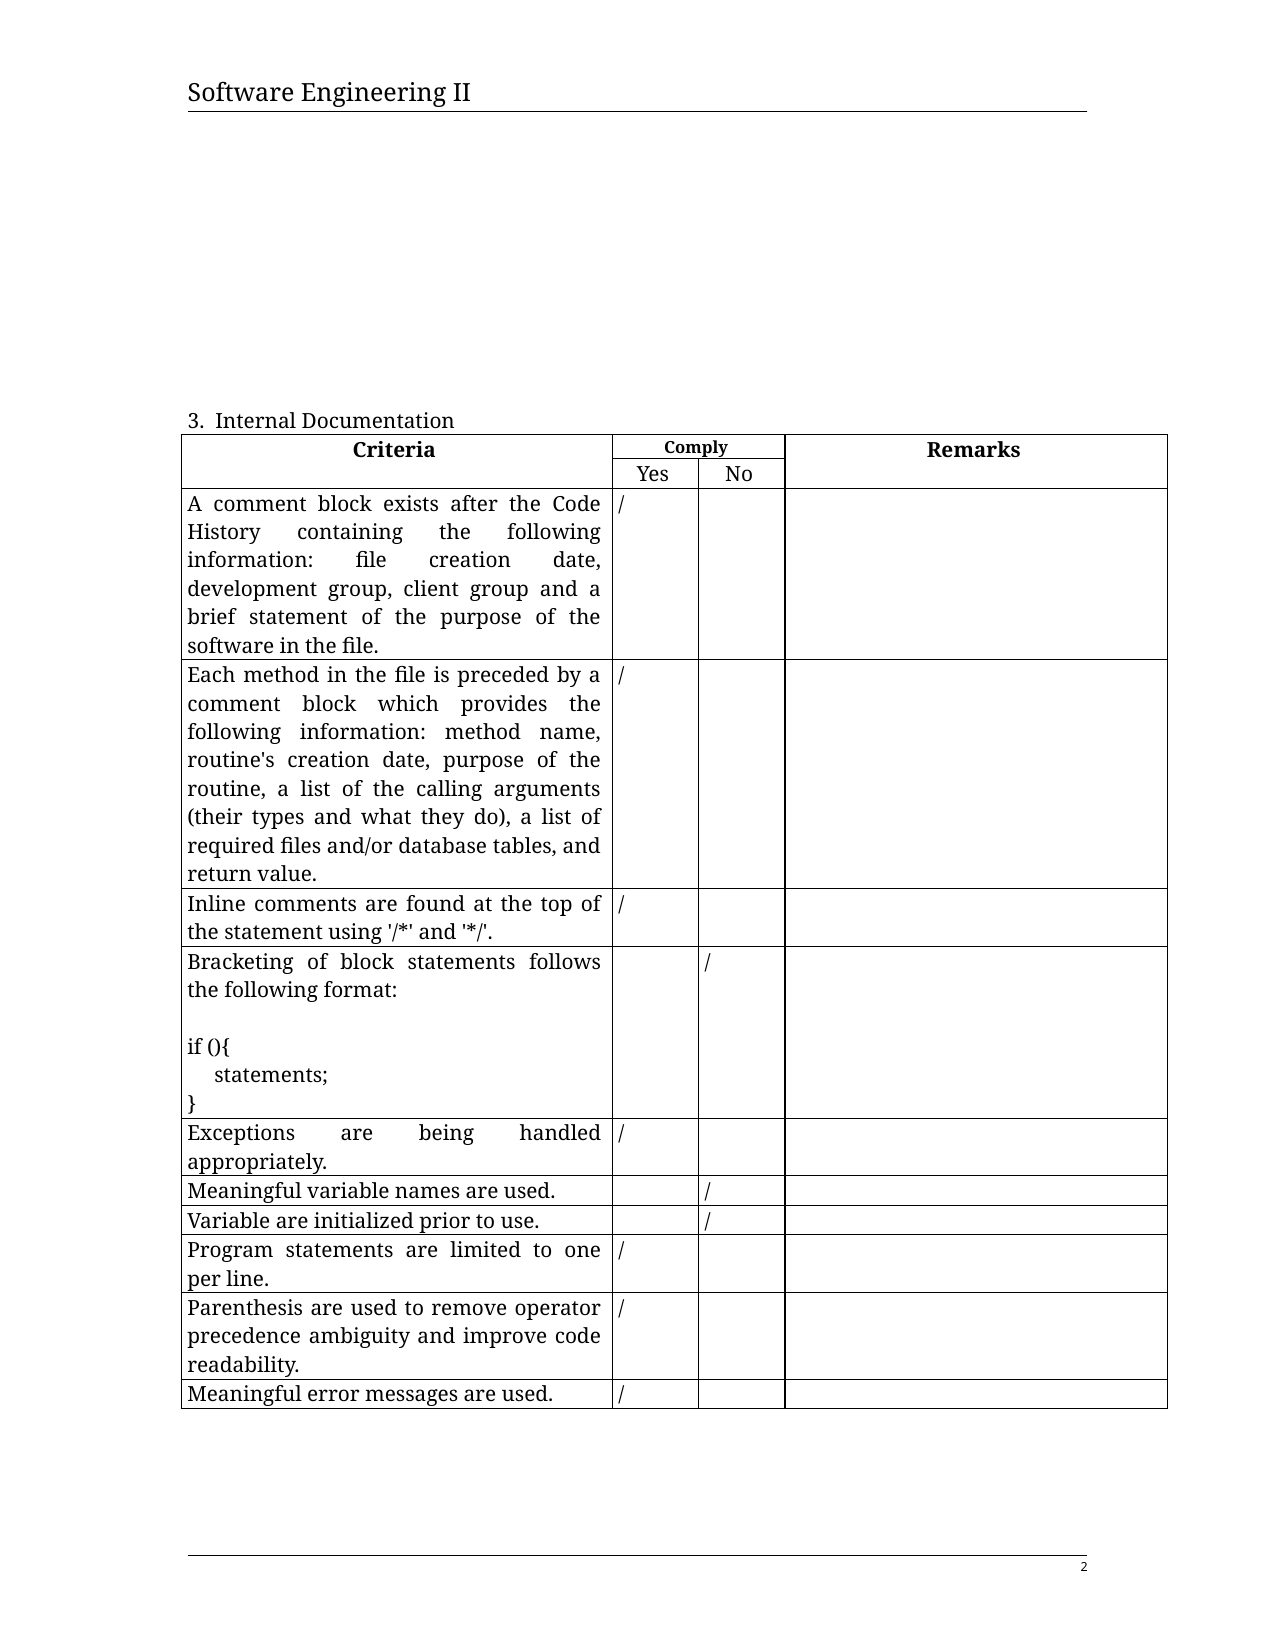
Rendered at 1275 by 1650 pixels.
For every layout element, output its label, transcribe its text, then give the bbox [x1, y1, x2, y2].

table_cell Each method in the file is preceded by a comment block which provides the following information: method name, routine's creation date, purpose of the routine, a list of the calling arguments (their types and what they do), a list of required files and/or database tables, and return value. [182, 660, 612, 888]
table_cell [699, 489, 784, 659]
table_header Comply [613, 435, 784, 458]
table_cell Program statements are limited to one per line. [182, 1235, 612, 1292]
table_cell [699, 889, 784, 946]
table_cell [699, 1380, 784, 1408]
table_cell / [613, 1119, 698, 1175]
table_cell Exceptions are being handled appropriately. [182, 1119, 612, 1175]
table_cell A comment block exists after the Code History containing the following information: file creation date, development group, client group and a brief statement of the purpose of the software in the file. [182, 489, 612, 659]
table_cell / [699, 1176, 784, 1205]
table_cell / [613, 489, 698, 659]
table_cell [786, 1206, 1167, 1234]
table_cell [786, 947, 1167, 1117]
table_cell [613, 1176, 698, 1205]
table_cell / [613, 889, 698, 946]
table_cell Yes [613, 459, 698, 488]
table_cell [786, 1176, 1167, 1205]
text 3. Internal Documentation [187, 406, 1087, 434]
table_cell / [613, 1235, 698, 1292]
table_cell / [699, 947, 784, 1117]
table_cell [786, 889, 1167, 946]
table_cell Inline comments are found at the top of the statement using '/*' and '*/'. [182, 889, 612, 946]
table_cell [786, 489, 1167, 659]
table_header Remarks [786, 435, 1167, 488]
table_cell [786, 660, 1167, 888]
table_cell [786, 1380, 1167, 1408]
table_cell [699, 1119, 784, 1175]
table_cell / [613, 660, 698, 888]
table_cell [699, 660, 784, 888]
table_cell / [613, 1380, 698, 1408]
table_cell Bracketing of block statements follows the following format: if (){ statements; } [182, 947, 612, 1117]
table_cell Variable are initialized prior to use. [182, 1206, 612, 1234]
table_cell [613, 1206, 698, 1234]
table_cell Parenthesis are used to remove operator precedence ambiguity and improve code readability. [182, 1293, 612, 1378]
table_cell / [613, 1293, 698, 1378]
table_cell [699, 1235, 784, 1292]
table_cell [786, 1119, 1167, 1175]
table_cell No [699, 459, 784, 488]
table_cell [699, 1293, 784, 1378]
table_header Criteria [182, 435, 612, 488]
table_cell [786, 1235, 1167, 1292]
table_cell [613, 947, 698, 1117]
table_cell / [699, 1206, 784, 1234]
table_cell Meaningful variable names are used. [182, 1176, 612, 1205]
table_cell Meaningful error messages are used. [182, 1380, 612, 1408]
table_cell [786, 1293, 1167, 1378]
